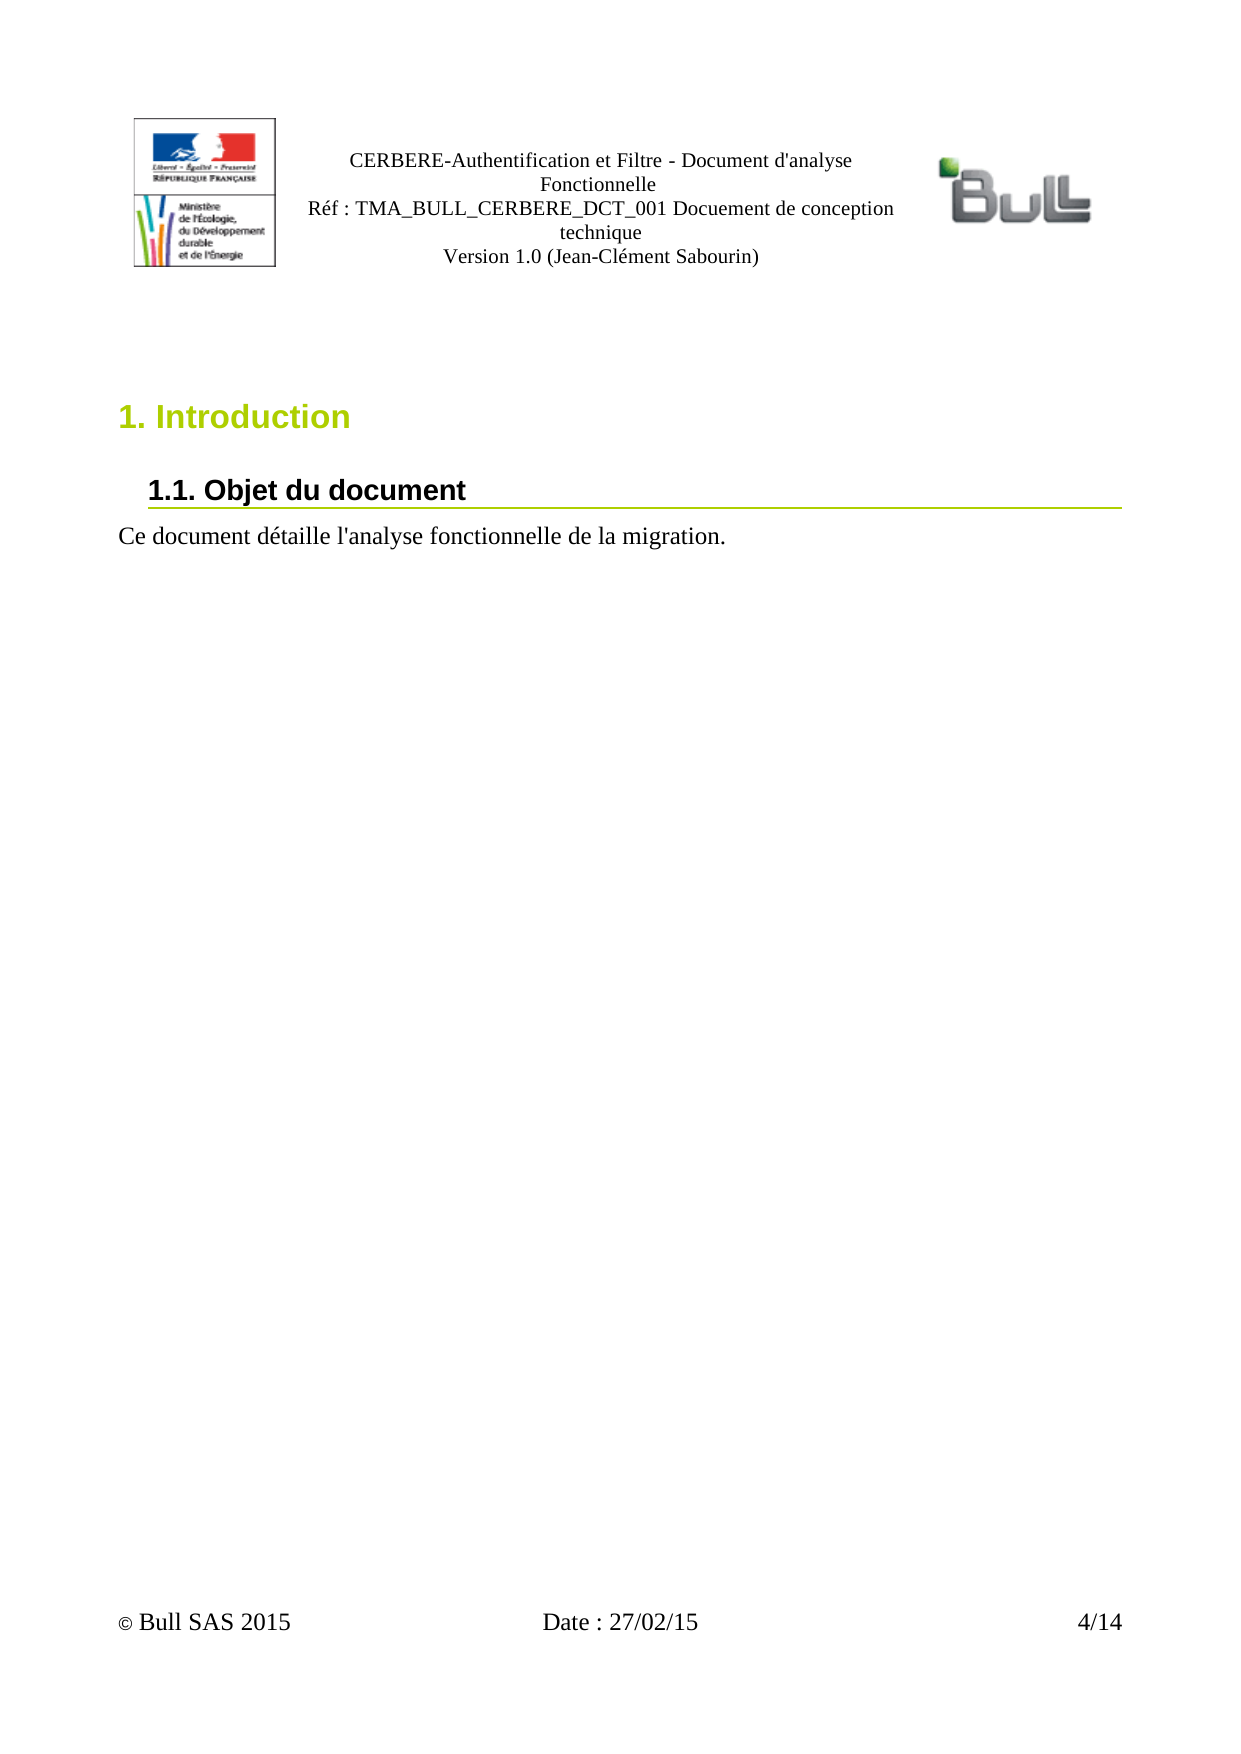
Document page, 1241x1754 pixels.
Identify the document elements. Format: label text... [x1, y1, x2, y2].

picture [133, 118, 276, 267]
text Ce document détaille l'analyse fonctionnelle de la migration. [118, 521, 1122, 550]
picture [932, 150, 1100, 232]
subtitle Introduction [118, 397, 1122, 436]
subtitle Objet du document [148, 473, 1122, 507]
